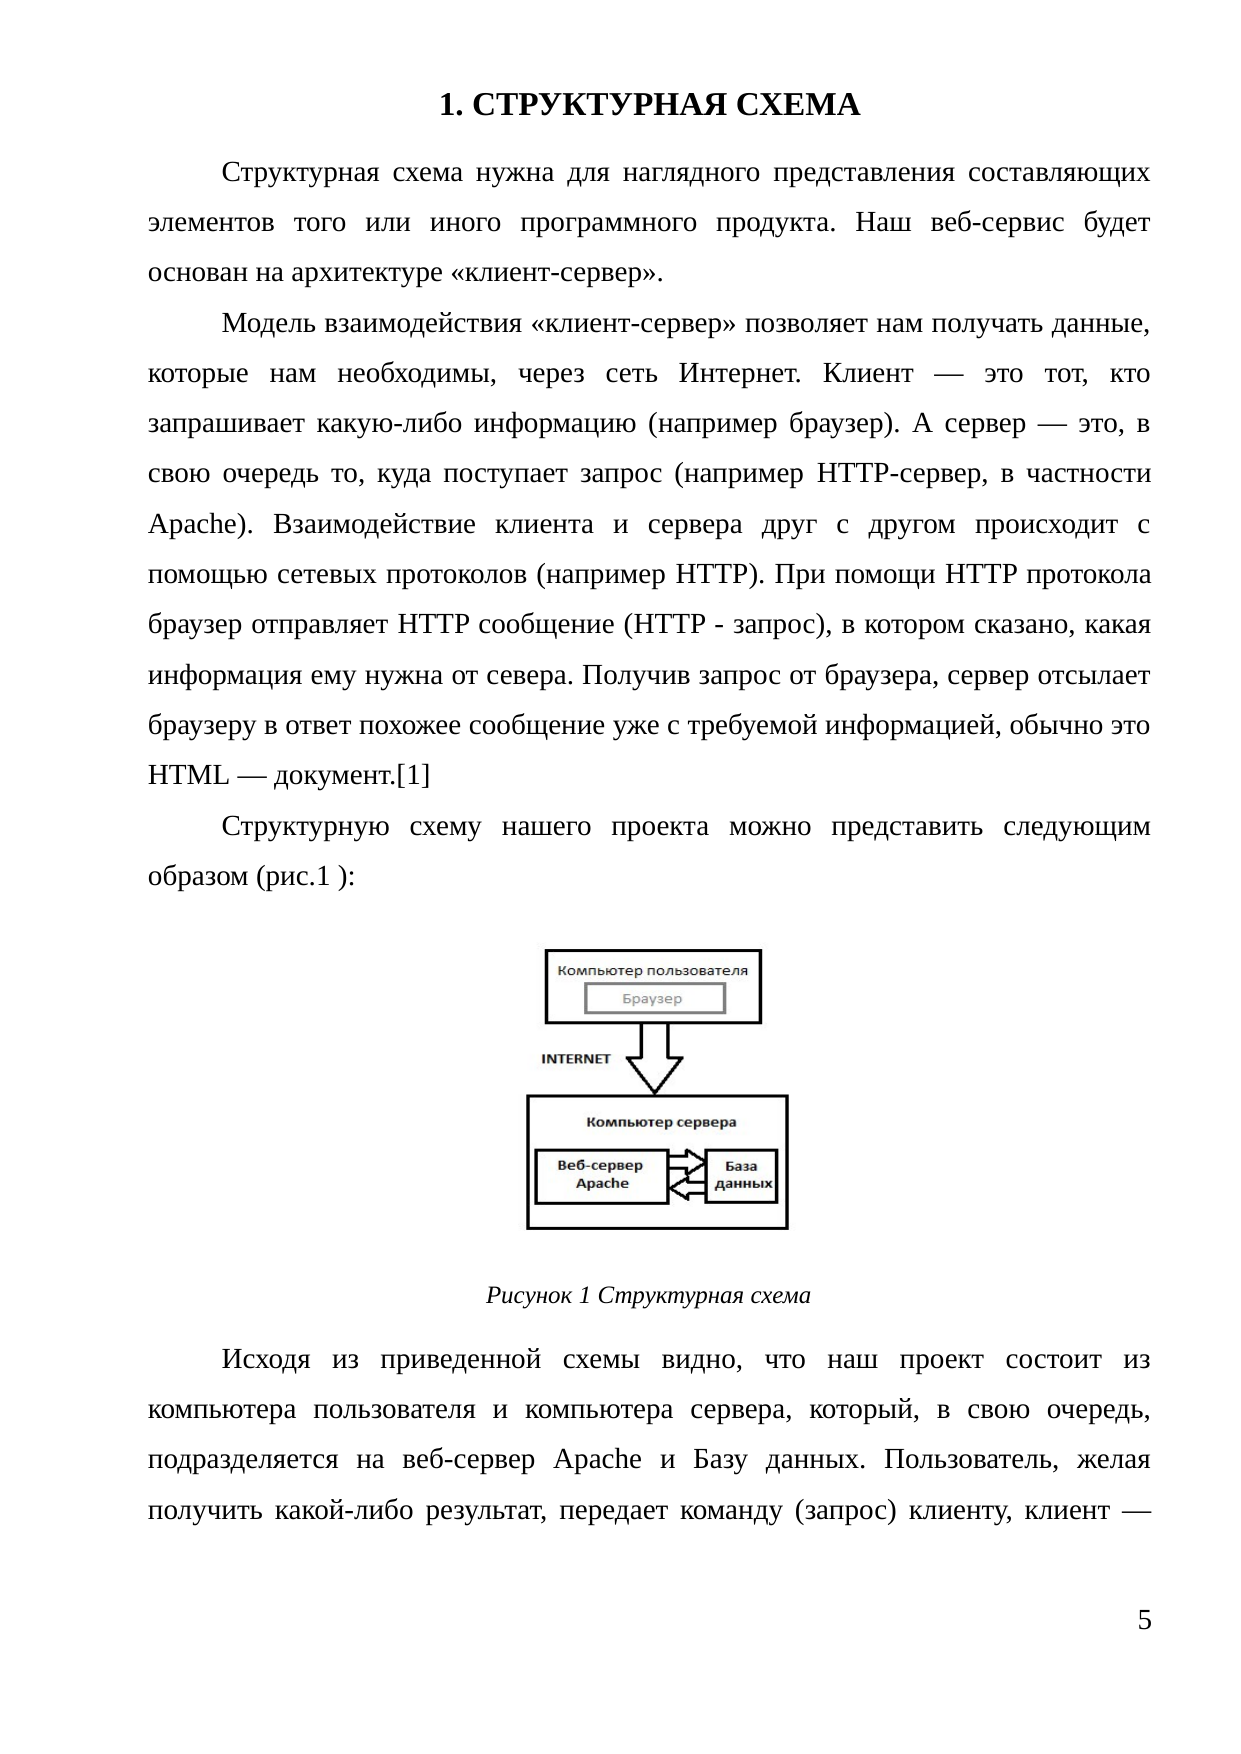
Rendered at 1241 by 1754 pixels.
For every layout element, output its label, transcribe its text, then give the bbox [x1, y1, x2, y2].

text Модель взаимодействия «клиент-сервер» позволяет нам получать данные, которые нам необходимы, через сеть Интернет. Клиент — это тот, кто запрашивает какую-либо информацию (например браузер). А сервер — это, в свою очередь то, куда поступает запрос (например HTTP-сервер, в частности Apache). Взаимодействие клиента и сервера друг с другом происходит с помощью сетевых протоколов (например HTTP). При помощи HTTP протокола браузер отправляет HTTP сообщение (HTTP - запрос), в котором сказано, какая информация ему нужна от севера. Получив запрос от браузера, сервер отсылает браузеру в ответ похожее сообщение уже с требуемой информацией, обычно это HTML — документ.[] [148, 305, 1152, 791]
text Рисунок 1 Структурная схема [148, 1280, 1152, 1309]
text Исходя из приведенной схемы видно, что наш проект состоит из компьютера пользователя и компьютера сервера, который, в свою очередь, подразделяется на веб-сервер Apache и Базу данных. Пользователь, желая получить какой-либо результат, передает команду (запрос) клиенту, клиент — [148, 1341, 1152, 1525]
subtitle Структурная схема [148, 84, 1152, 122]
text Структурная схема нужна для наглядного представления составляющих элементов того или иного программного продукта. Наш веб-сервис будет основан на архитектуре «клиент-сервер». [148, 154, 1152, 288]
text Структурную схему нашего проекта можно представить следующим образом (рис.1 ): [148, 808, 1152, 892]
picture [472, 926, 827, 1266]
